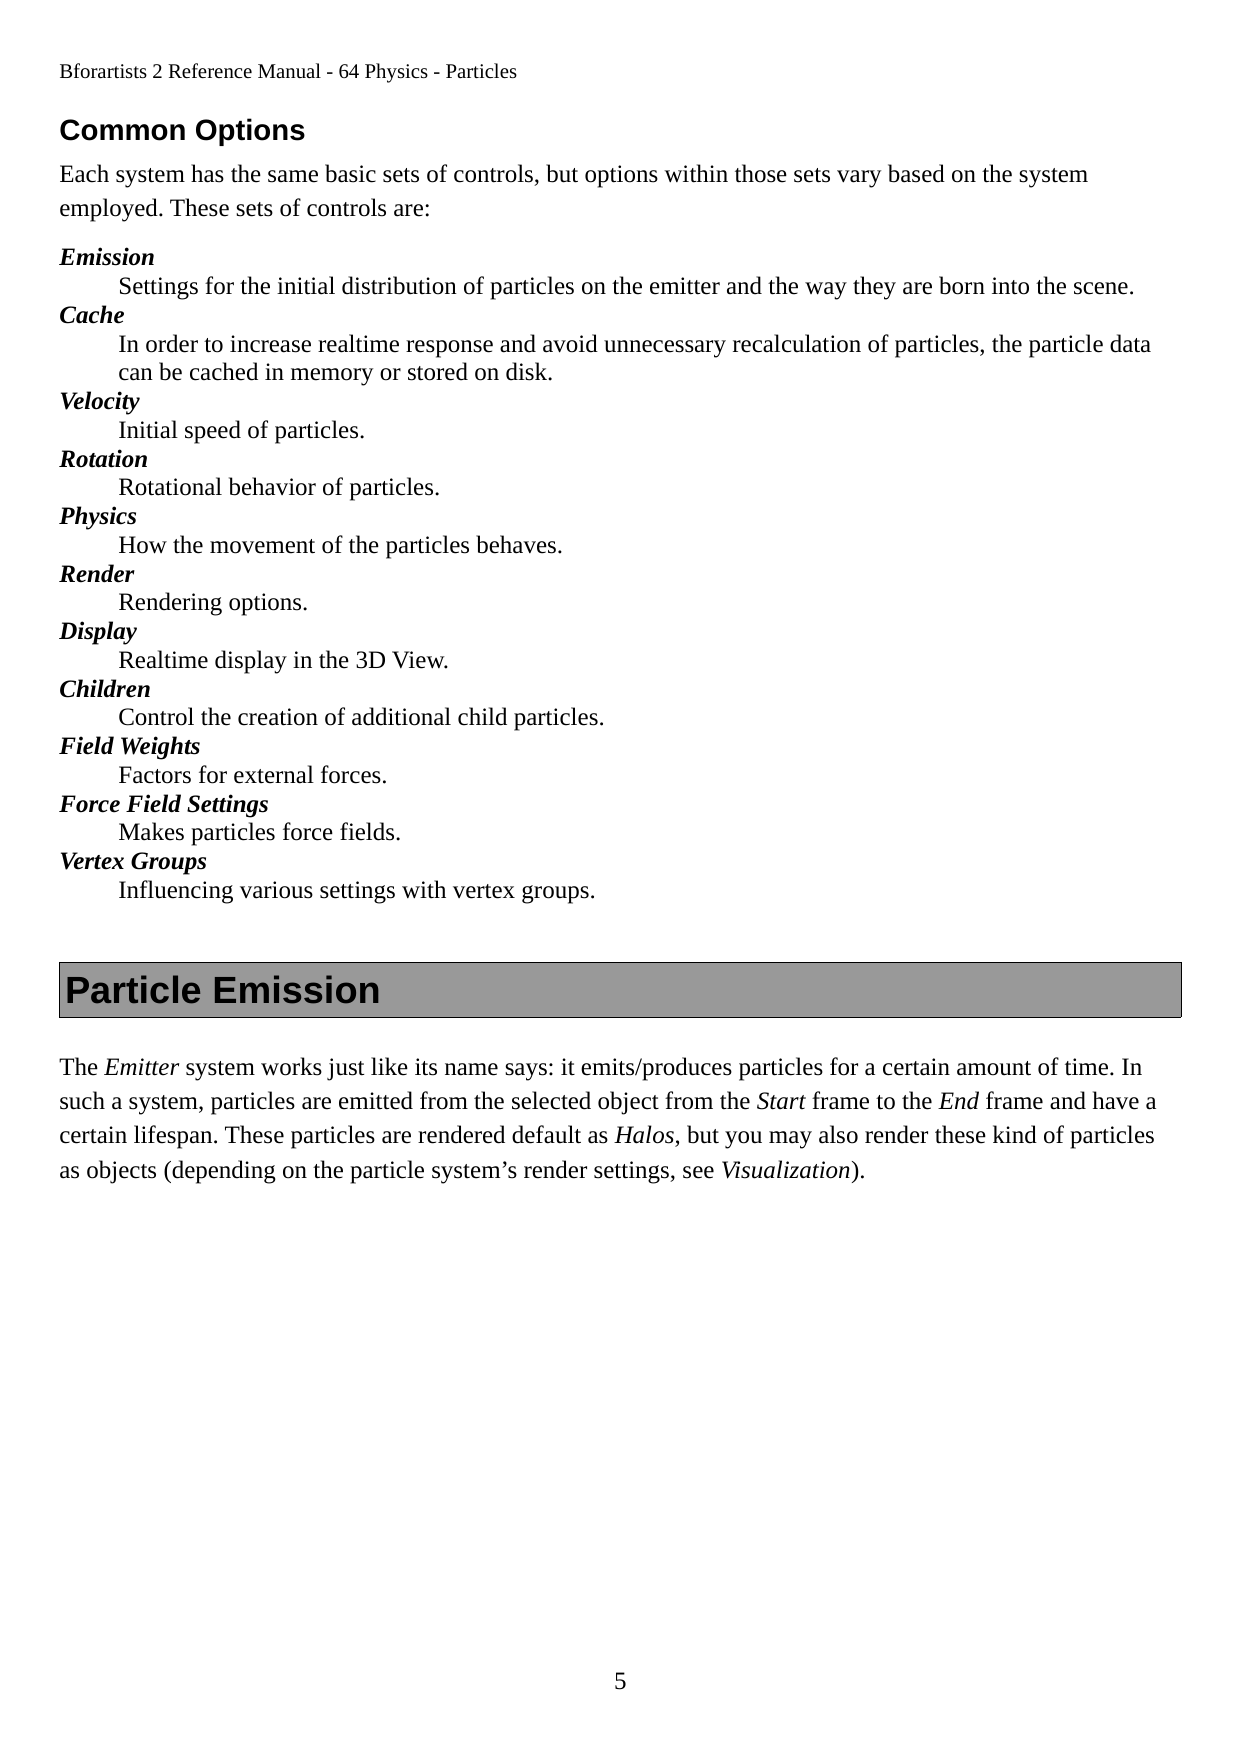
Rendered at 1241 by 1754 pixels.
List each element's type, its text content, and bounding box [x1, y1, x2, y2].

list Influencing various settings with vertex groups. [118, 875, 1181, 904]
subtitle Vertex Groups [59, 846, 1181, 875]
subtitle Common Options [59, 113, 1181, 146]
list Rendering options. [118, 587, 1181, 616]
list Control the creation of additional child particles. [118, 702, 1181, 731]
subtitle Velocity [59, 386, 1181, 415]
text The Emitter system works just like its name says: it emits/produces particles for a certain amount of time. In such a system, particles are emitted from the selected object from the Start frame to the End frame and have a certain lifespan. These particles are rendered default as Halos, but you may also render these kind of particles as objects (depending on the particle system’s render settings, see Visualization). [59, 1052, 1181, 1184]
subtitle Field Weights [59, 731, 1181, 760]
subtitle Physics [59, 501, 1181, 530]
list Initial speed of particles. [118, 415, 1181, 444]
subtitle Render [59, 559, 1181, 587]
list Makes particles force fields. [118, 817, 1181, 846]
subtitle Display [59, 616, 1181, 645]
list Settings for the initial distribution of particles on the emitter and the way they are born into the scene. [118, 271, 1181, 300]
subtitle Rotation [59, 444, 1181, 472]
subtitle Force Field Settings [59, 789, 1181, 817]
list In order to increase realtime response and avoid unnecessary recalculation of particles, the particle data can be cached in memory or stored on disk. [118, 329, 1181, 386]
list How the movement of the particles behaves. [118, 530, 1181, 559]
table_header Particle Emission [60, 963, 1181, 1017]
subtitle Emission [59, 242, 1181, 271]
subtitle Cache [59, 300, 1181, 329]
subtitle Children [59, 674, 1181, 702]
list Realtime display in the 3D View. [118, 645, 1181, 674]
text Each system has the same basic sets of controls, but options within those sets vary based on the system employed. These sets of controls are: [59, 159, 1181, 222]
list Rotational behavior of particles. [118, 472, 1181, 501]
list Factors for external forces. [118, 760, 1181, 789]
